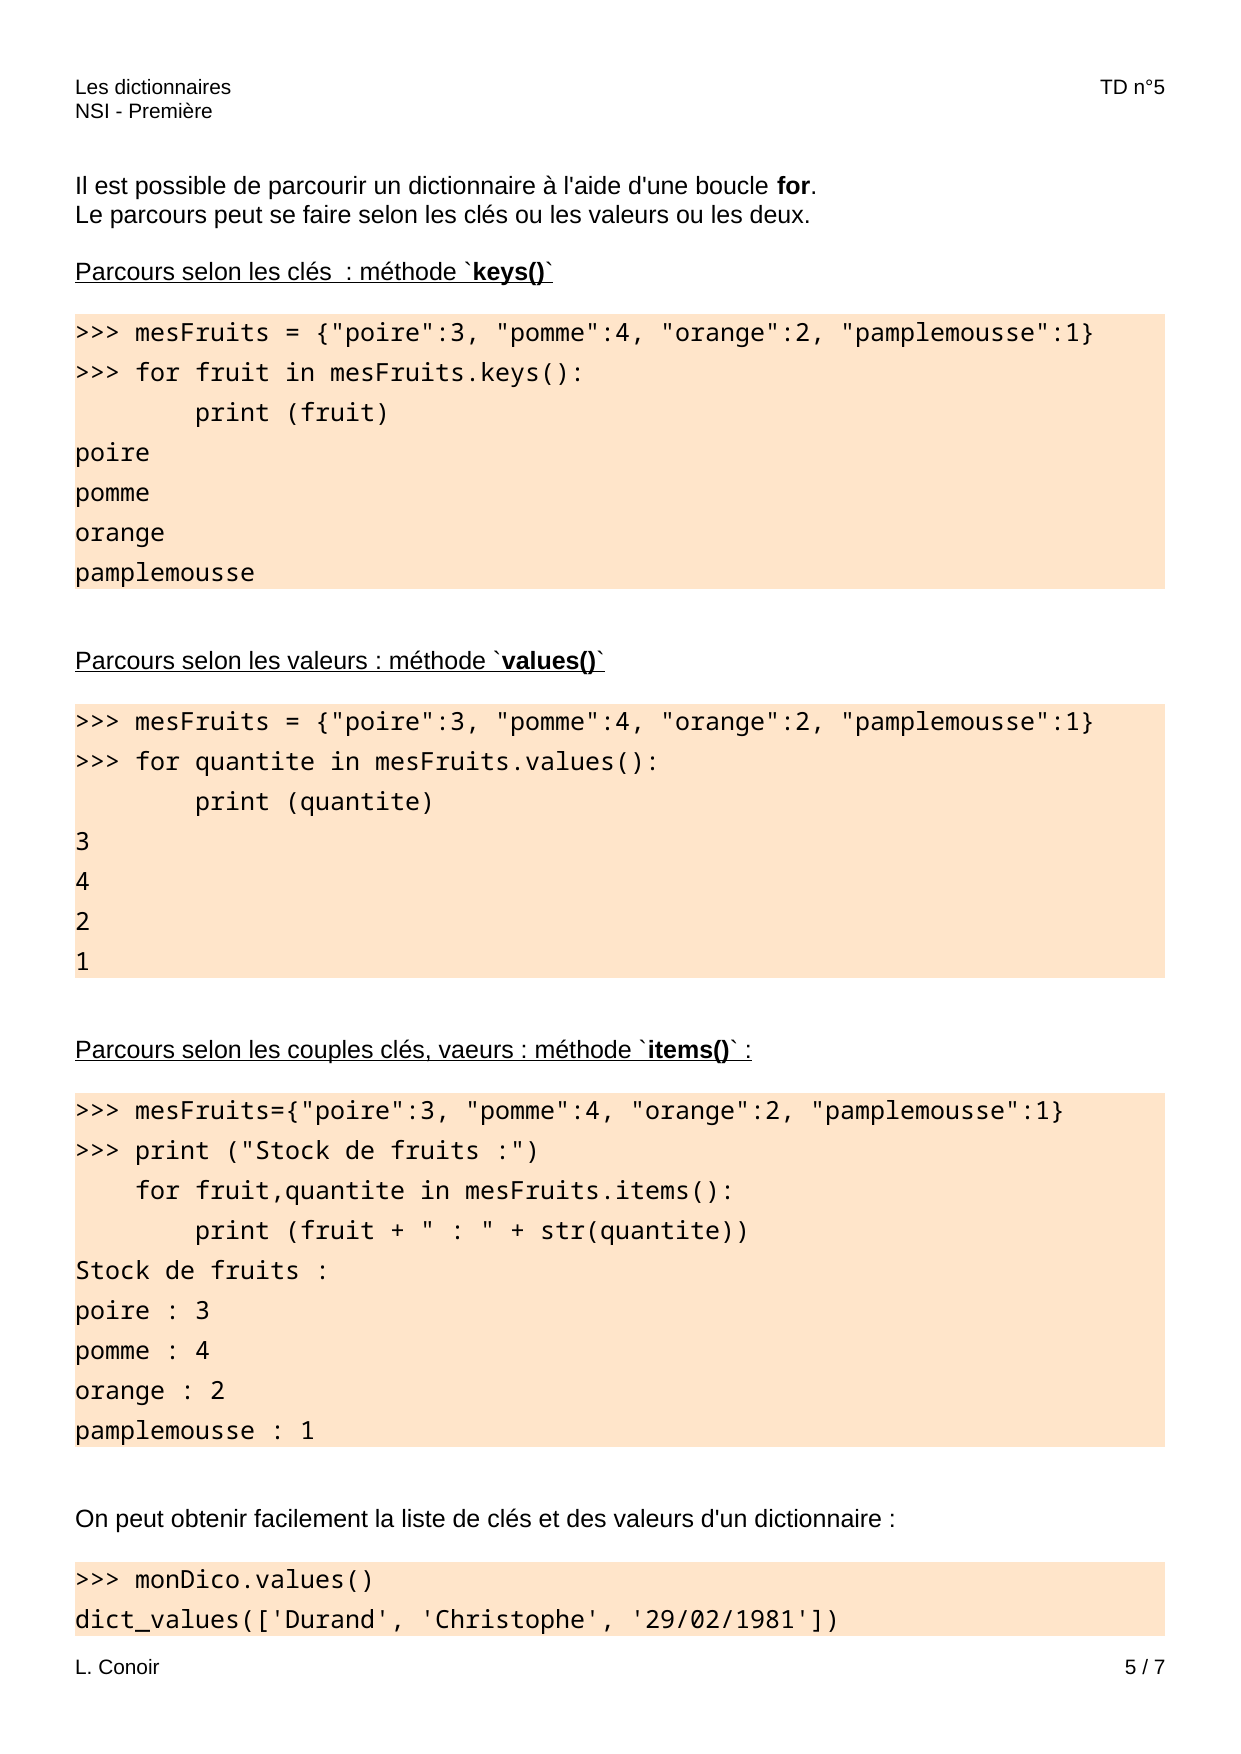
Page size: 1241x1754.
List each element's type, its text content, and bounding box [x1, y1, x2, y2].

text >>> mesFruits = {"poire":3, "pomme":4, "orange":2, "pamplemousse":1} [75, 314, 1165, 349]
text >>> monDico.values() [75, 1562, 1165, 1596]
text print (quantite) [75, 784, 1165, 818]
text pomme [75, 474, 1165, 509]
text poire [75, 434, 1165, 469]
text for fruit,quantite in mesFruits.items(): [75, 1173, 1165, 1207]
text print (fruit) [75, 394, 1165, 429]
text Stock de fruits : [75, 1253, 1165, 1287]
text >>> mesFruits = {"poire":3, "pomme":4, "orange":2, "pamplemousse":1} [75, 704, 1165, 738]
text >>> for fruit in mesFruits.keys(): [75, 354, 1165, 389]
text dict_values(['Durand', 'Christophe', '29/02/1981']) [75, 1602, 1165, 1636]
text 2 [75, 904, 1165, 938]
text Parcours selon les valeurs : méthode `values()` [75, 646, 1165, 675]
text orange : 2 [75, 1373, 1165, 1407]
text >>> mesFruits={"poire":3, "pomme":4, "orange":2, "pamplemousse":1} [75, 1093, 1165, 1127]
text Parcours selon les couples clés, vaeurs : méthode `items()` : [75, 1035, 1165, 1064]
text print (fruit + " : " + str(quantite)) [75, 1213, 1165, 1247]
text orange [75, 514, 1165, 549]
text pamplemousse : 1 [75, 1413, 1165, 1447]
text >>> print ("Stock de fruits :") [75, 1133, 1165, 1167]
text Il est possible de parcourir un dictionnaire à l'aide d'une boucle for. [75, 171, 1165, 199]
text pamplemousse [75, 554, 1165, 589]
text 3 [75, 824, 1165, 858]
text 1 [75, 944, 1165, 978]
text >>> for quantite in mesFruits.values(): [75, 744, 1165, 778]
text 4 [75, 864, 1165, 898]
text Parcours selon les clés : méthode `keys()` [75, 257, 1165, 286]
text pomme : 4 [75, 1333, 1165, 1367]
text On peut obtenir facilement la liste de clés et des valeurs d'un dictionnaire : [75, 1504, 1165, 1533]
text Le parcours peut se faire selon les clés ou les valeurs ou les deux. [75, 199, 1165, 228]
text poire : 3 [75, 1293, 1165, 1327]
